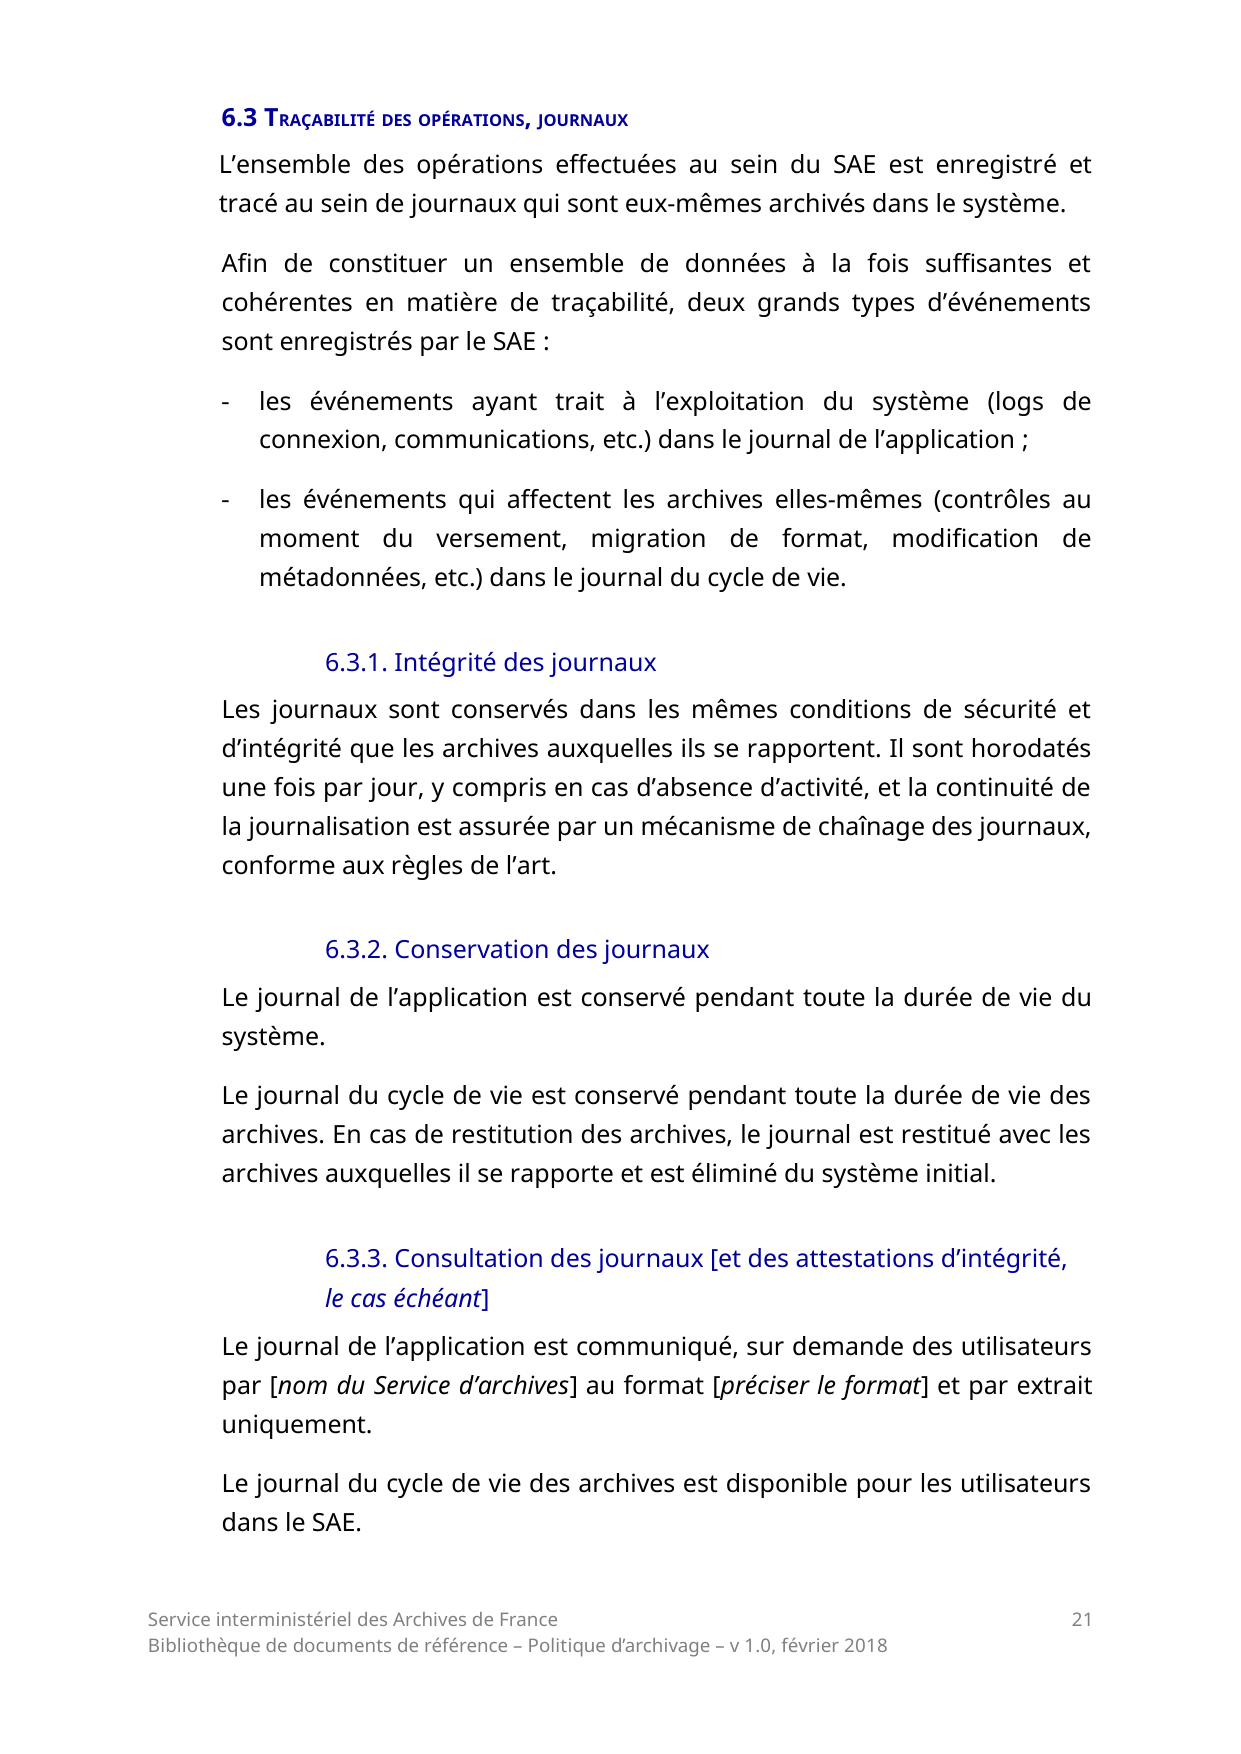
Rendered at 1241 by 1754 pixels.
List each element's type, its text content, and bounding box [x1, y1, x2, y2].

subtitle 6.3.3. Consultation des journaux [et des attestations d’intégrité, le cas échéant] [325, 1241, 1093, 1315]
text Les journaux sont conservés dans les mêmes conditions de sécurité et d’intégrité que les archives auxquelles ils se rapportent. Il sont horodatés une fois par jour, y compris en cas d’absence d’activité, et la continuité de la journalisation est assurée par un mécanisme de chaînage des journaux, conforme aux règles de l’art. [221, 692, 1093, 882]
list les événements ayant trait à l’exploitation du système (logs de connexion, communications, etc.) dans le journal de l’application ; [221, 383, 1093, 456]
text Le journal de l’application est conservé pendant toute la durée de vie du système. [221, 979, 1093, 1052]
subtitle 6.3.1. Intégrité des journaux [325, 645, 1093, 679]
list L’ensemble des opérations effectuées au sein du SAE est enregistré et tracé au sein de journaux qui sont eux-mêmes archivés dans le système. [218, 147, 1093, 220]
text Le journal du cycle de vie des archives est disponible pour les utilisateurs dans le SAE. [221, 1466, 1093, 1539]
text Le journal de l’application est communiqué, sur demande des utilisateurs par [nom du Service d’archives] au format [préciser le format] et par extrait uniquement. [221, 1329, 1093, 1441]
subtitle 6.3.2. Conservation des journaux [325, 932, 1093, 966]
list les événements qui affectent les archives elles-mêmes (contrôles au moment du versement, migration de format, modification de métadonnées, etc.) dans le journal du cycle de vie. [221, 482, 1093, 594]
text Le journal du cycle de vie est conservé pendant toute la durée de vie des archives. En cas de restitution des archives, le journal est restitué avec les archives auxquelles il se rapporte et est éliminé du système initial. [221, 1078, 1093, 1190]
subtitle 6.3 Traçabilité des opérations, journaux [221, 100, 1093, 134]
text Afin de constituer un ensemble de données à la fois suffisantes et cohérentes en matière de traçabilité, deux grands types d’événements sont enregistrés par le SAE : [221, 246, 1093, 358]
